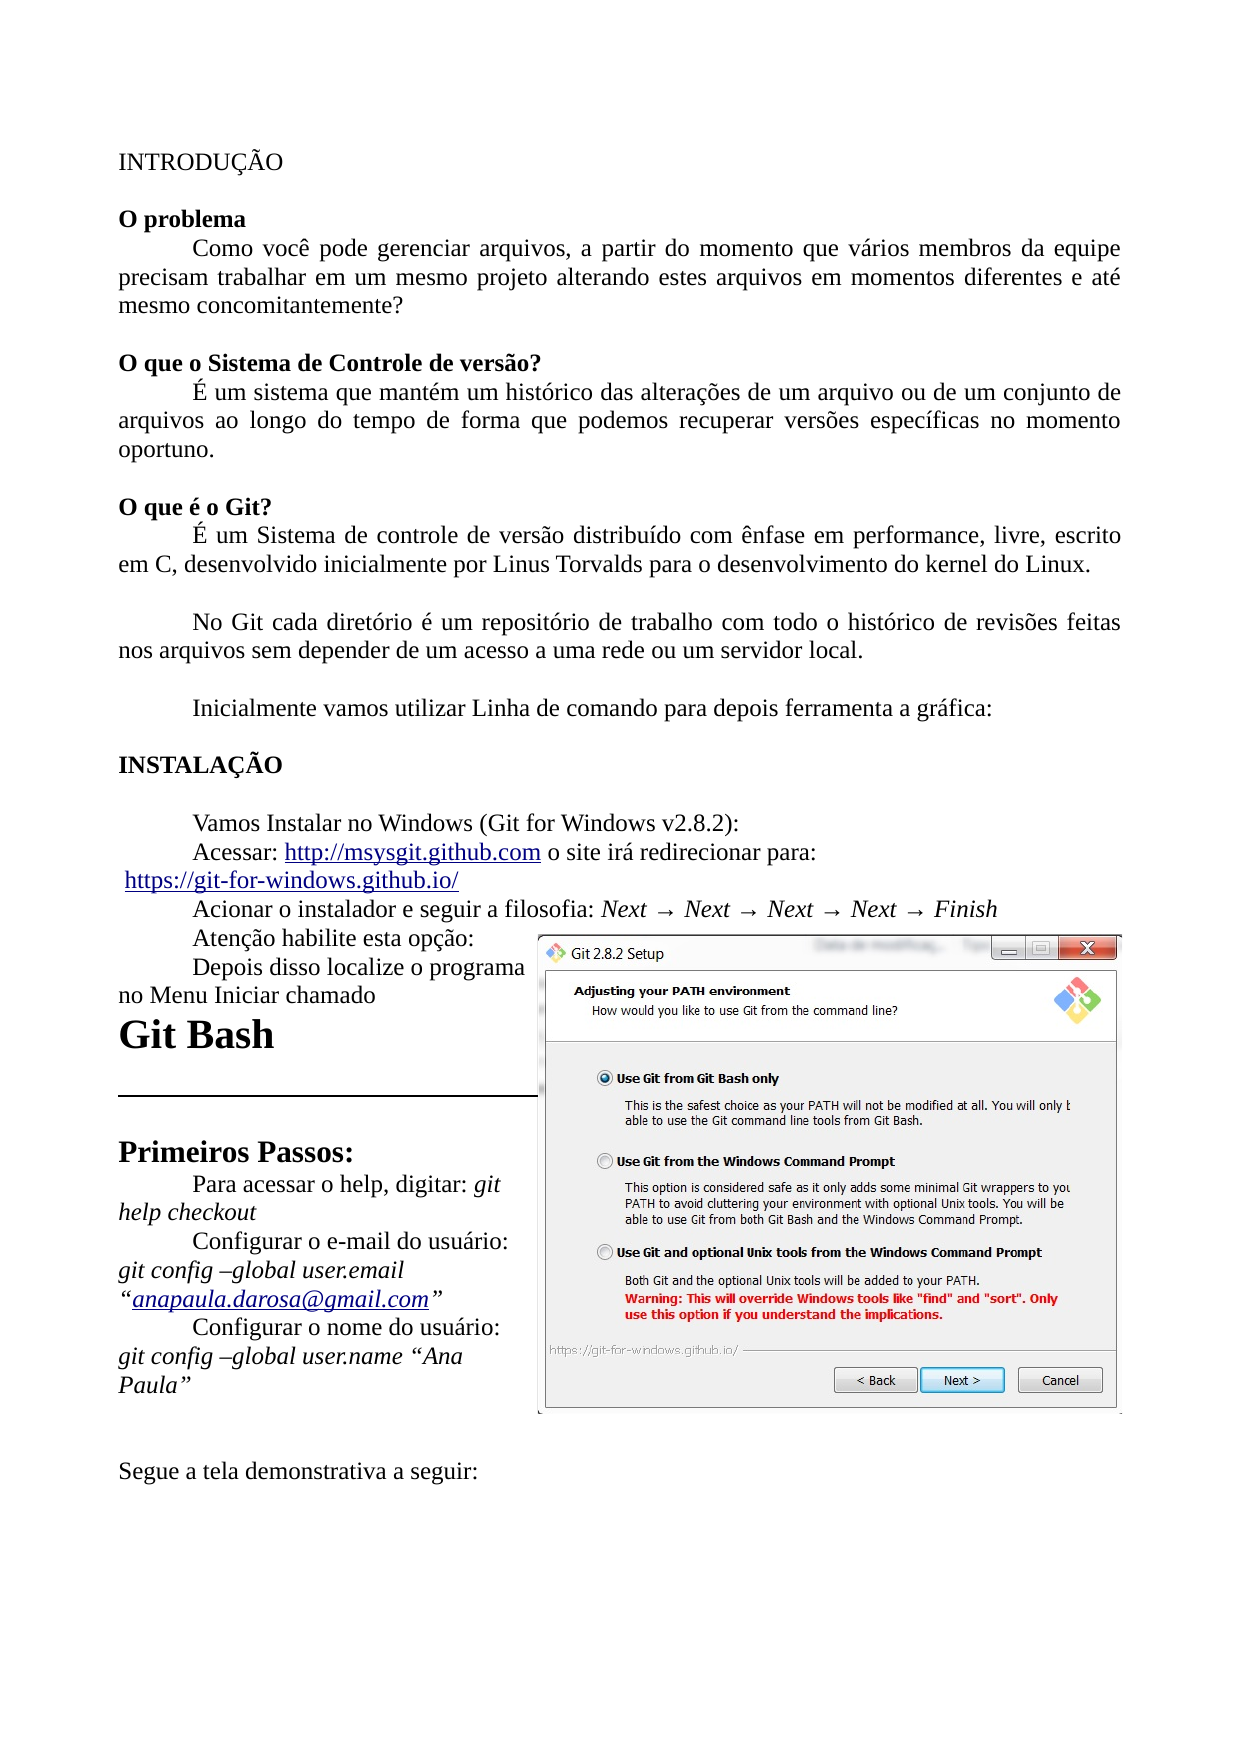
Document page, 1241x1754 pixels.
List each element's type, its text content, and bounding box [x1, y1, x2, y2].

text Segue a tela demonstrativa a seguir: [118, 1456, 1122, 1485]
text O que é o Git? [118, 492, 1122, 521]
text O problema [118, 204, 1122, 233]
text Inicialmente vamos utilizar Linha de comando para depois ferramenta a gráfica: [118, 693, 1122, 722]
text https://git-for-windows.github.io/ [118, 866, 1122, 894]
text Atenção habilite esta opção: [118, 923, 1122, 952]
text É um Sistema de controle de versão distribuído com ênfase em performance, livre, escrito em C, desenvolvido inicialmente por Linus Torvalds para o desenvolvimento do kernel do Linux. [118, 521, 1122, 578]
text O que o Sistema de Controle de versão? [118, 348, 1122, 377]
text Para acessar o help, digitar: git help checkout [118, 1169, 537, 1226]
text É um sistema que mantém um histórico das alterações de um arquivo ou de um conjunto de arquivos ao longo do tempo de forma que podemos recuperar versões específicas no momento oportuno. [118, 377, 1122, 463]
text Acessar: http://msysgit.github.com o site irá redirecionar para: [118, 837, 1122, 866]
text Depois disso localize o programa no Menu Iniciar chamado [118, 952, 537, 1009]
text Configurar o nome do usuário: git config –global user.name “Ana Paula” [118, 1312, 537, 1399]
text INTRODUÇÃO [118, 147, 1122, 176]
text Configurar o e-mail do usuário: git config –global user.email “anapaula.darosa@gmail.com” [118, 1226, 537, 1312]
text INSTALAÇÃO [118, 751, 1122, 779]
text Git Bash [118, 1009, 537, 1057]
text Vamos Instalar no Windows (Git for Windows v2.8.2): [118, 808, 1122, 837]
text No Git cada diretório é um repositório de trabalho com todo o histórico de revisões feitas nos arquivos sem depender de um acesso a uma rede ou um servidor local. [118, 607, 1122, 664]
text Como você pode gerenciar arquivos, a partir do momento que vários membros da equipe precisam trabalhar em um mesmo projeto alterando estes arquivos em momentos diferentes e até mesmo concomitantemente? [118, 233, 1122, 319]
picture [537, 934, 1123, 1414]
text Acionar o instalador e seguir a filosofia: Next → Next → Next → Next → Finish [118, 894, 1122, 923]
text Primeiros Passos: [118, 1133, 537, 1169]
